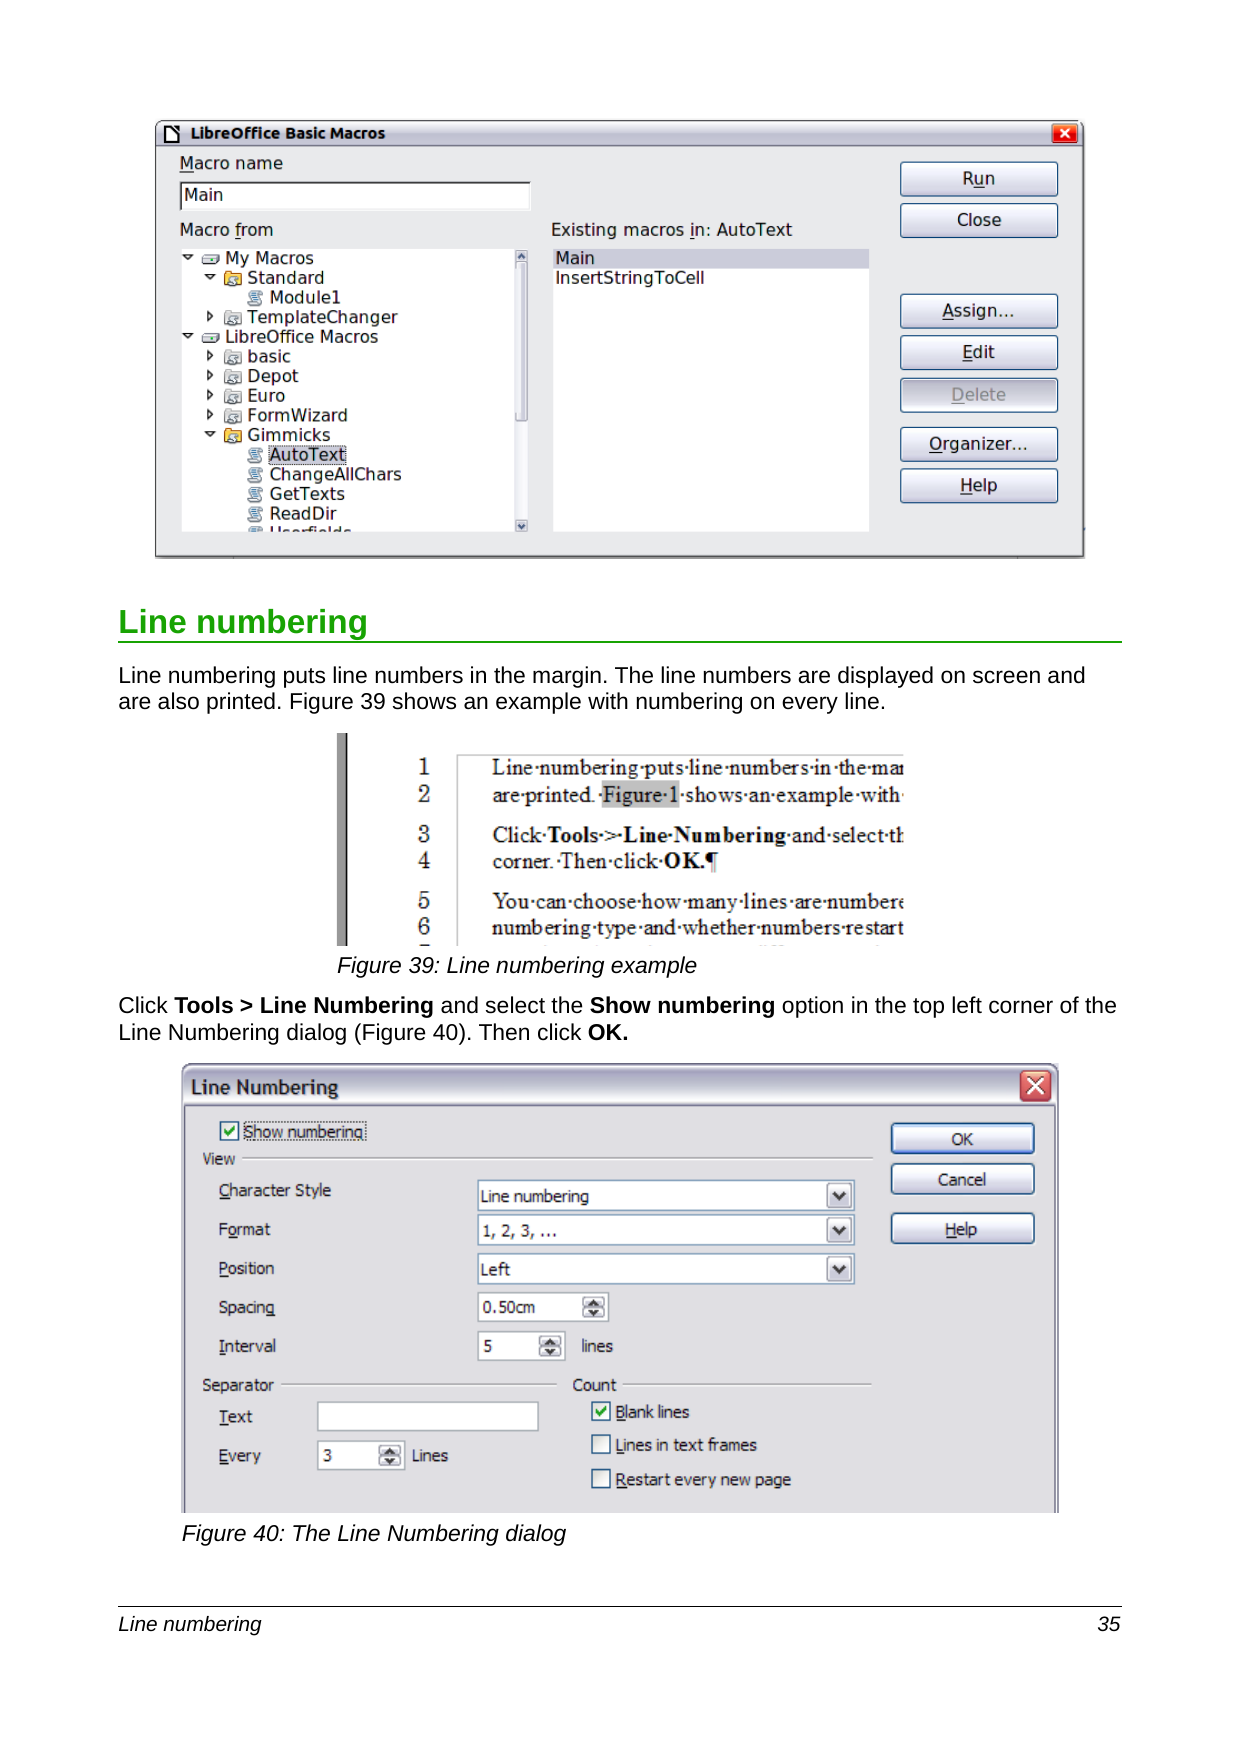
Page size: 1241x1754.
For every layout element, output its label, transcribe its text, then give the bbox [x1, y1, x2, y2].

text Figure 40: The Line Numbering dialog [182, 1519, 1059, 1546]
picture [181, 1063, 1059, 1513]
picture [336, 733, 904, 946]
text Figure 39: Line numbering example [337, 952, 903, 978]
text Line numbering puts line numbers in the margin. The line numbers are displayed on screen and are also printed. Figure 39 shows an example with numbering on every line. [118, 662, 1122, 714]
subtitle Line numbering [118, 602, 1122, 641]
text Click Tools > Line Numbering and select the Show numbering option in the top left corner of the Line Numbering dialog (Figure 40). Then click OK. [118, 992, 1122, 1045]
picture [154, 118, 1086, 559]
